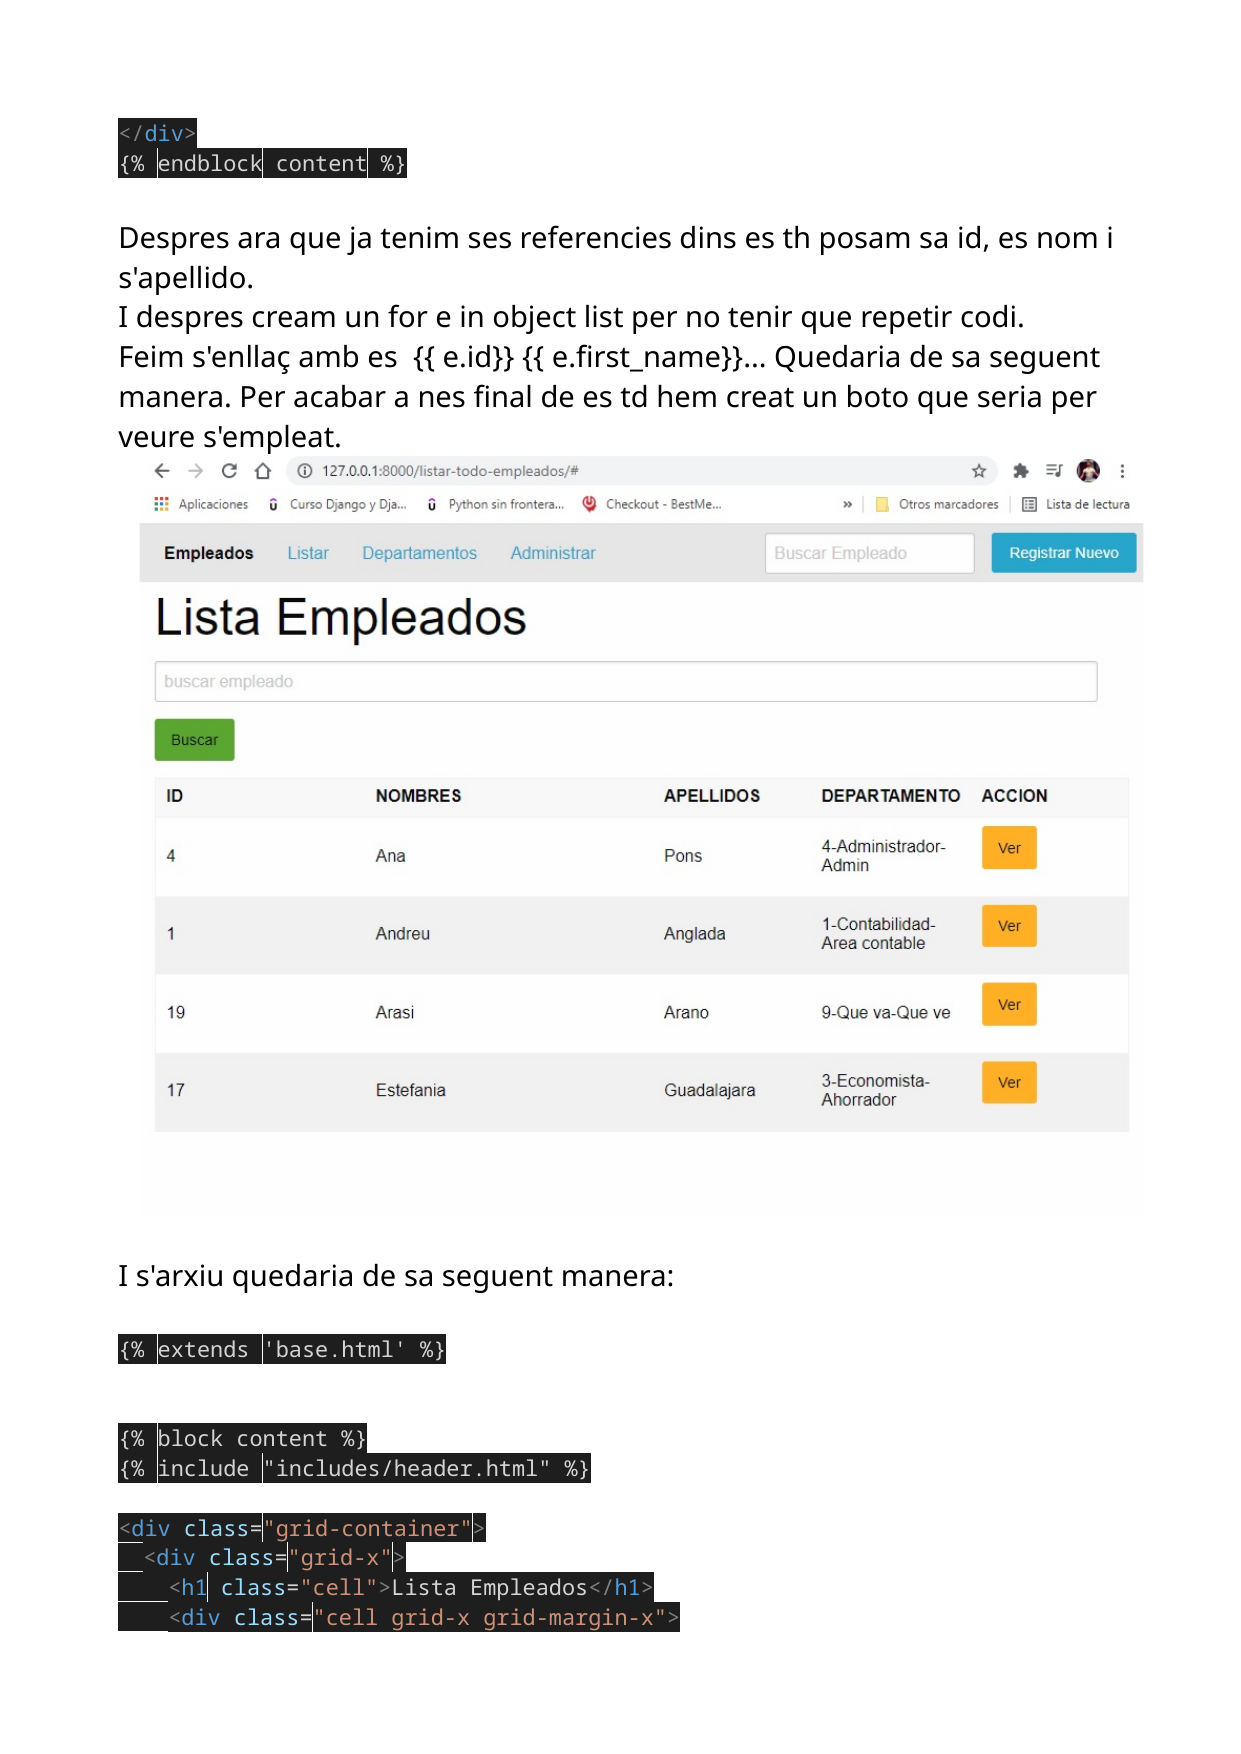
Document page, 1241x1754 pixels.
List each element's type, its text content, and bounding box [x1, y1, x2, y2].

text Despres ara que ja tenim ses referencies dins es th posam sa id, es nom i s'apellido. [118, 217, 1122, 297]
text {% extends 'base.html' %} [118, 1334, 1122, 1364]
text I despres cream un for e in object list per no tenir que repetir codi. [118, 297, 1122, 336]
text {% endblock content %} [118, 148, 1122, 178]
text I s'arxiu quedaria de sa seguent manera: [118, 1255, 1122, 1294]
text {% include "includes/header.html" %} [118, 1453, 1122, 1483]
text <div class="grid-x"> [118, 1542, 1122, 1572]
text <div class="grid-container"> [118, 1512, 1122, 1542]
picture [139, 455, 1144, 1216]
text <h1 class="cell">Lista Empleados</h1> [118, 1572, 1122, 1602]
text {% block content %} [118, 1423, 1122, 1453]
text Feim s'enllaç amb es {{ e.id}} {{ e.first_name}}... Quedaria de sa seguent manera. Per acabar a nes final de es td hem creat un boto que seria per veure s'empleat. [118, 336, 1122, 456]
text </div> [118, 118, 1122, 148]
text <div class="cell grid-x grid-margin-x"> [118, 1602, 1122, 1632]
